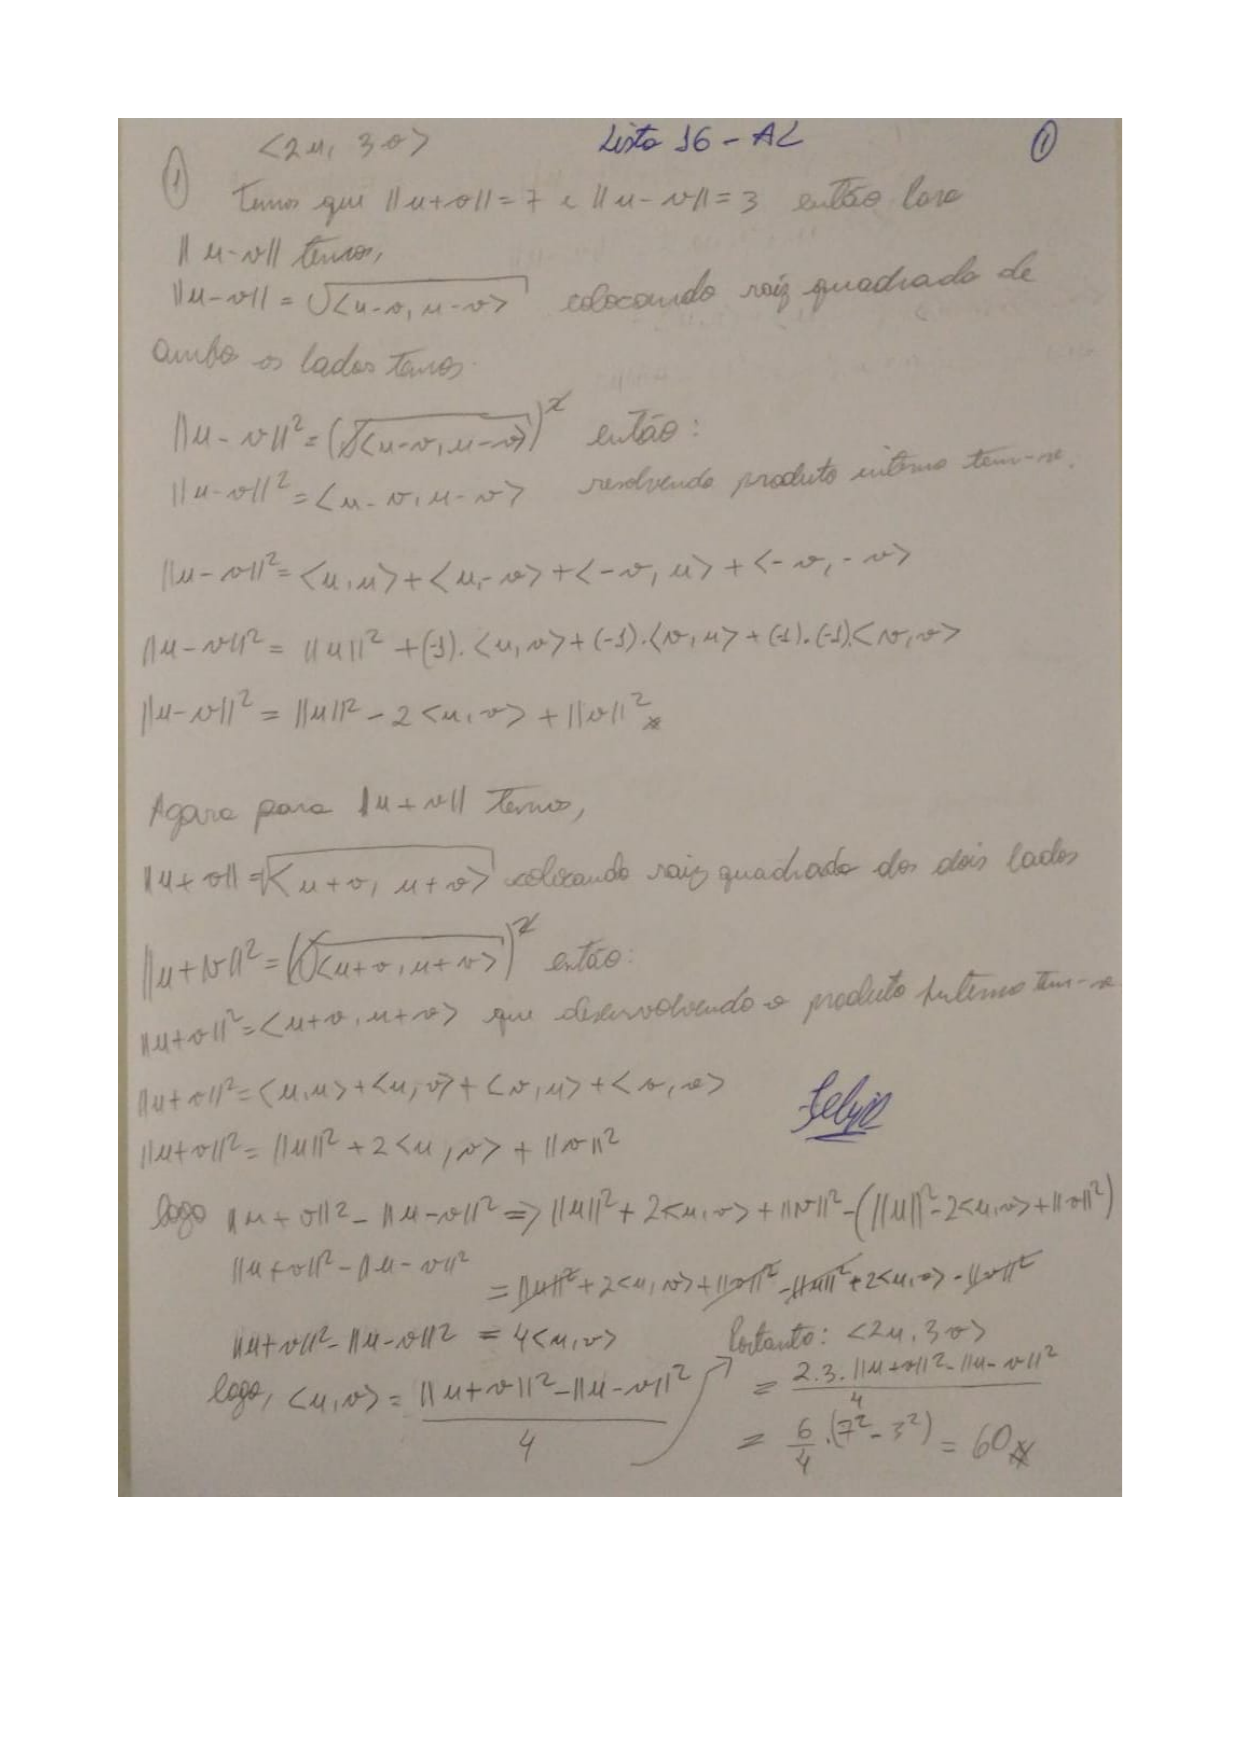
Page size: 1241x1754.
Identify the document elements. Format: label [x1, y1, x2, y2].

picture [118, 118, 1123, 1497]
